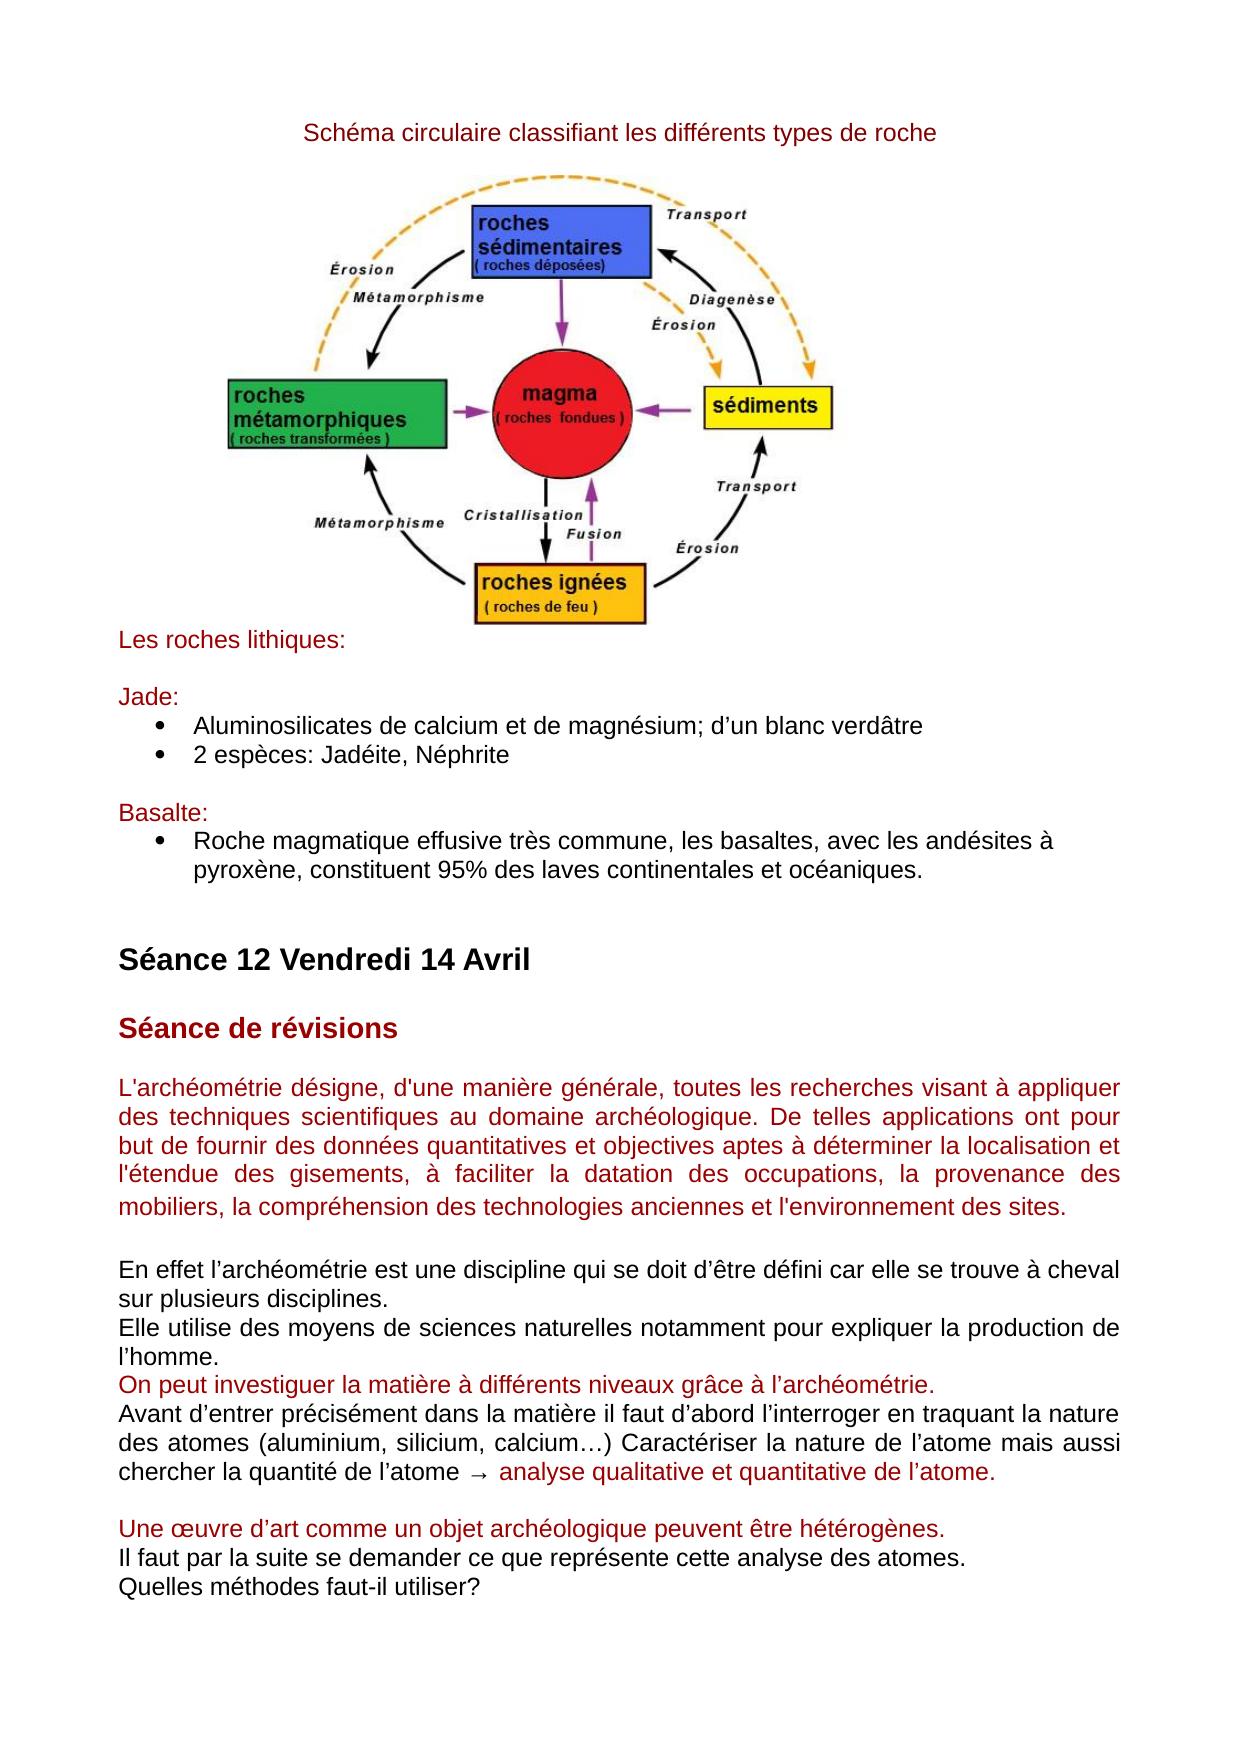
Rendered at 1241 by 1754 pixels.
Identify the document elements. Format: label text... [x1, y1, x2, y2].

list Séance de révisions [118, 1011, 1122, 1044]
list Schéma circulaire classifiant les différents types de roche [118, 118, 1122, 147]
list Roche magmatique effusive très commune, les basaltes, avec les andésites à pyroxène, constituent 95% des laves continentales et océaniques. [156, 826, 1122, 884]
list On peut investiguer la matière à différents niveaux grâce à l’archéométrie. [118, 1370, 1122, 1399]
list Quelles méthodes faut-il utiliser? [118, 1571, 1122, 1600]
text Basalte: [118, 797, 1122, 826]
text Jade: [118, 682, 1122, 711]
list L'archéométrie désigne, d'une manière générale, toutes les recherches visant à appliquer des techniques scientifiques au domaine archéologique. De telles applications ont pour but de fournir des données quantitatives et objectives aptes à déterminer la localisation et l'étendue des gisements, à faciliter la datation des occupations, la provenance des mobiliers, la compréhension des technologies anciennes et l'environnement des sites. [118, 1073, 1122, 1222]
picture [227, 175, 1013, 625]
list Séance 12 Vendredi 14 Avril [118, 941, 1122, 977]
list 2 espèces: Jadéite, Néphrite [156, 740, 1122, 769]
list En effet l’archéométrie est une discipline qui se doit d’être défini car elle se trouve à cheval sur plusieurs disciplines. [118, 1255, 1122, 1313]
list Elle utilise des moyens de sciences naturelles notamment pour expliquer la production de l’homme. [118, 1313, 1122, 1370]
list Avant d’entrer précisément dans la matière il faut d’abord l’interroger en traquant la nature des atomes (aluminium, silicium, calcium…) Caractériser la nature de l’atome mais aussi chercher la quantité de l’atome → analyse qualitative et quantitative de l’atome. [118, 1399, 1122, 1485]
list Une œuvre d’art comme un objet archéologique peuvent être hétérogènes. [118, 1514, 1122, 1543]
list Aluminosilicates de calcium et de magnésium; d’un blanc verdâtre [156, 711, 1122, 740]
text Les roches lithiques: [118, 176, 1122, 653]
list Il faut par la suite se demander ce que représente cette analyse des atomes. [118, 1543, 1122, 1571]
